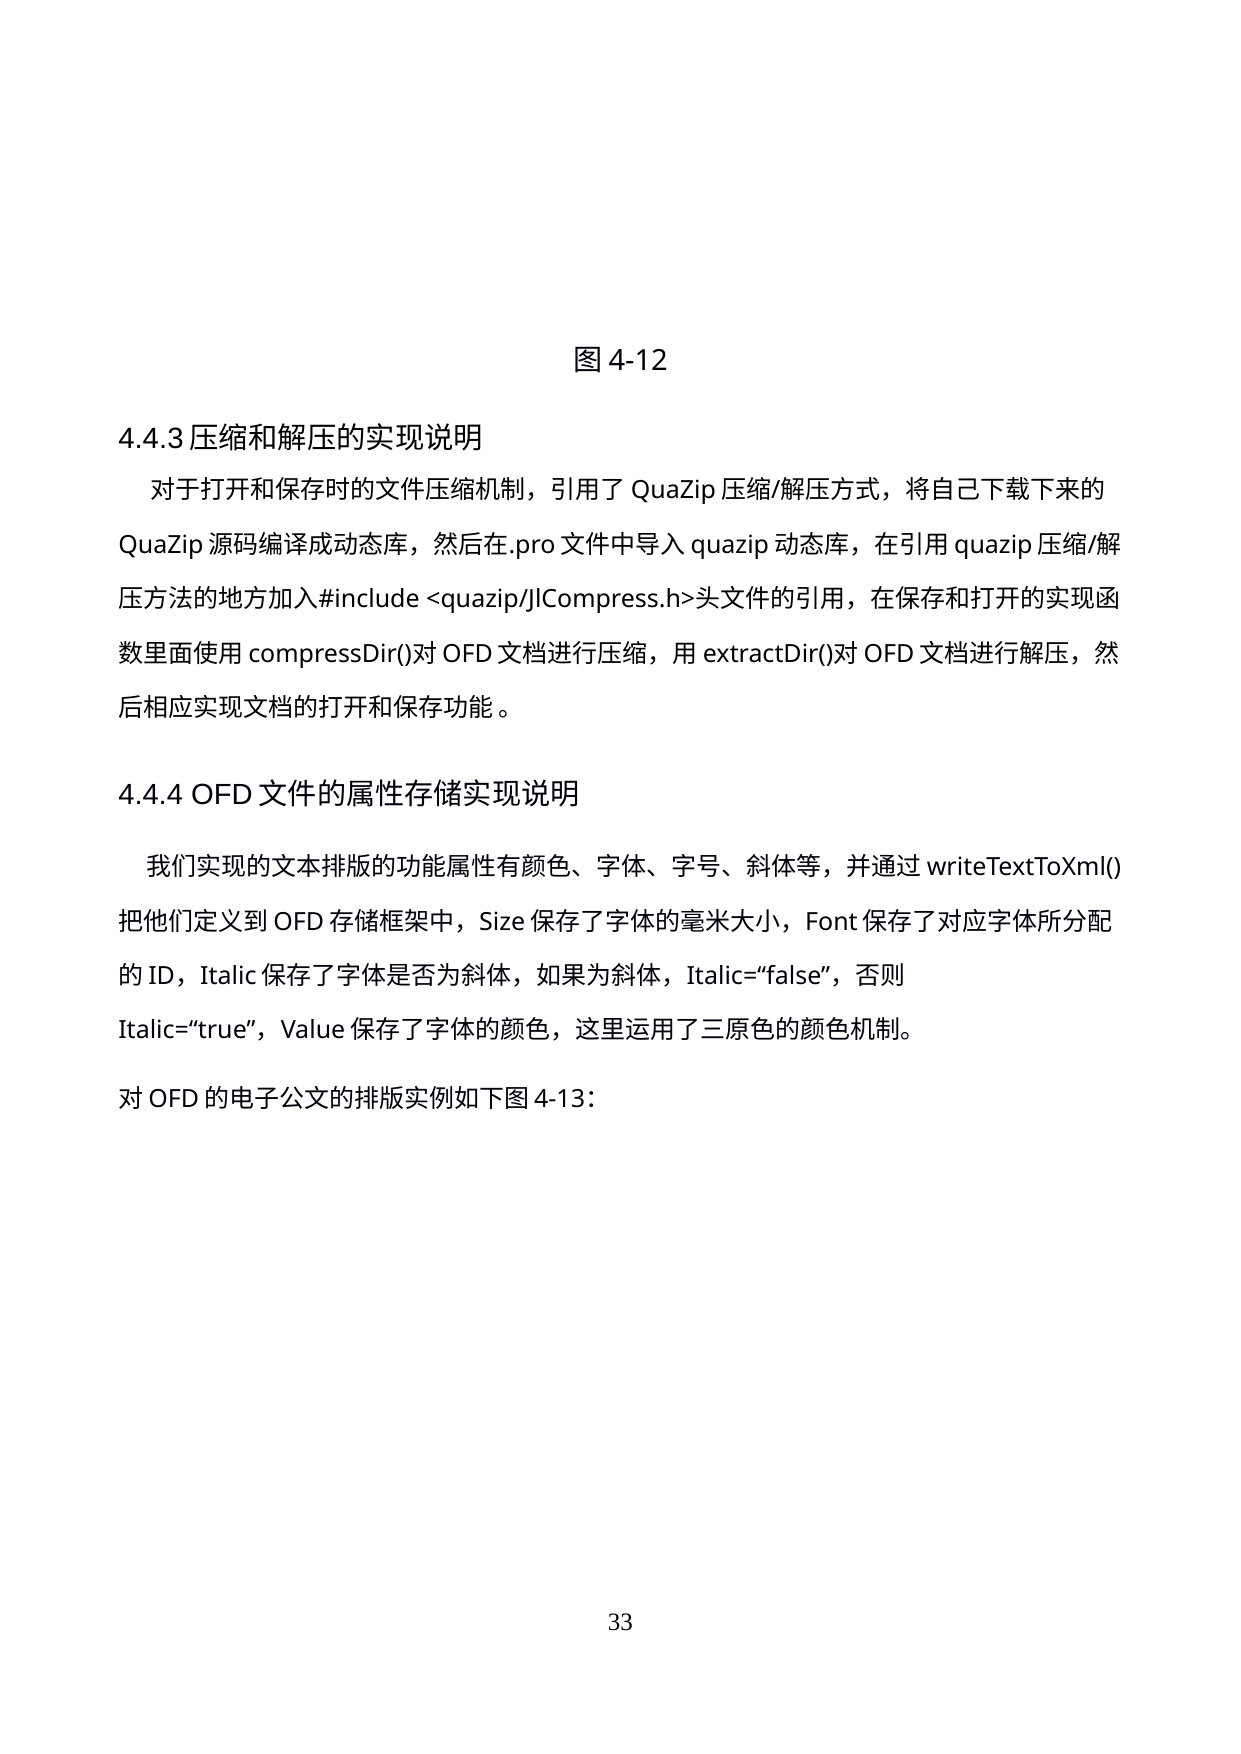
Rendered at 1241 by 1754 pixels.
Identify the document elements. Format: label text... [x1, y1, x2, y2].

subtitle 4.4.4 OFD文件的属性存储实现说明 [118, 771, 1122, 813]
text 对OFD的电子公文的排版实例如下图4-13： [118, 1079, 1122, 1115]
subtitle 4.4.3压缩和解压的实现说明 [118, 415, 1122, 457]
text 图4-12 [118, 337, 1211, 379]
text 我们实现的文本排版的功能属性有颜色、字体、字号、斜体等，并通过writeTextToXml()把他们定义到OFD存储框架中，Size保存了字体的毫米大小，Font保存了对应字体所分配的ID，Italic保存了字体是否为斜体，如果为斜体，Italic=“false”，否则Italic=“true”，Value保存了字体的颜色，这里运用了三原色的颜色机制。 [118, 847, 1122, 1046]
text 对于打开和保存时的文件压缩机制，引用了QuaZip压缩/解压方式，将自己下载下来的QuaZip源码编译成动态库，然后在.pro文件中导入quazip动态库，在引用quazip压缩/解压方法的地方加入#include <quazip/JlCompress.h>头文件的引用，在保存和打开的实现函数里面使用compressDir()对OFD文档进行压缩，用extractDir()对OFD文档进行解压，然后相应实现文档的打开和保存功能 。 [118, 470, 1122, 724]
